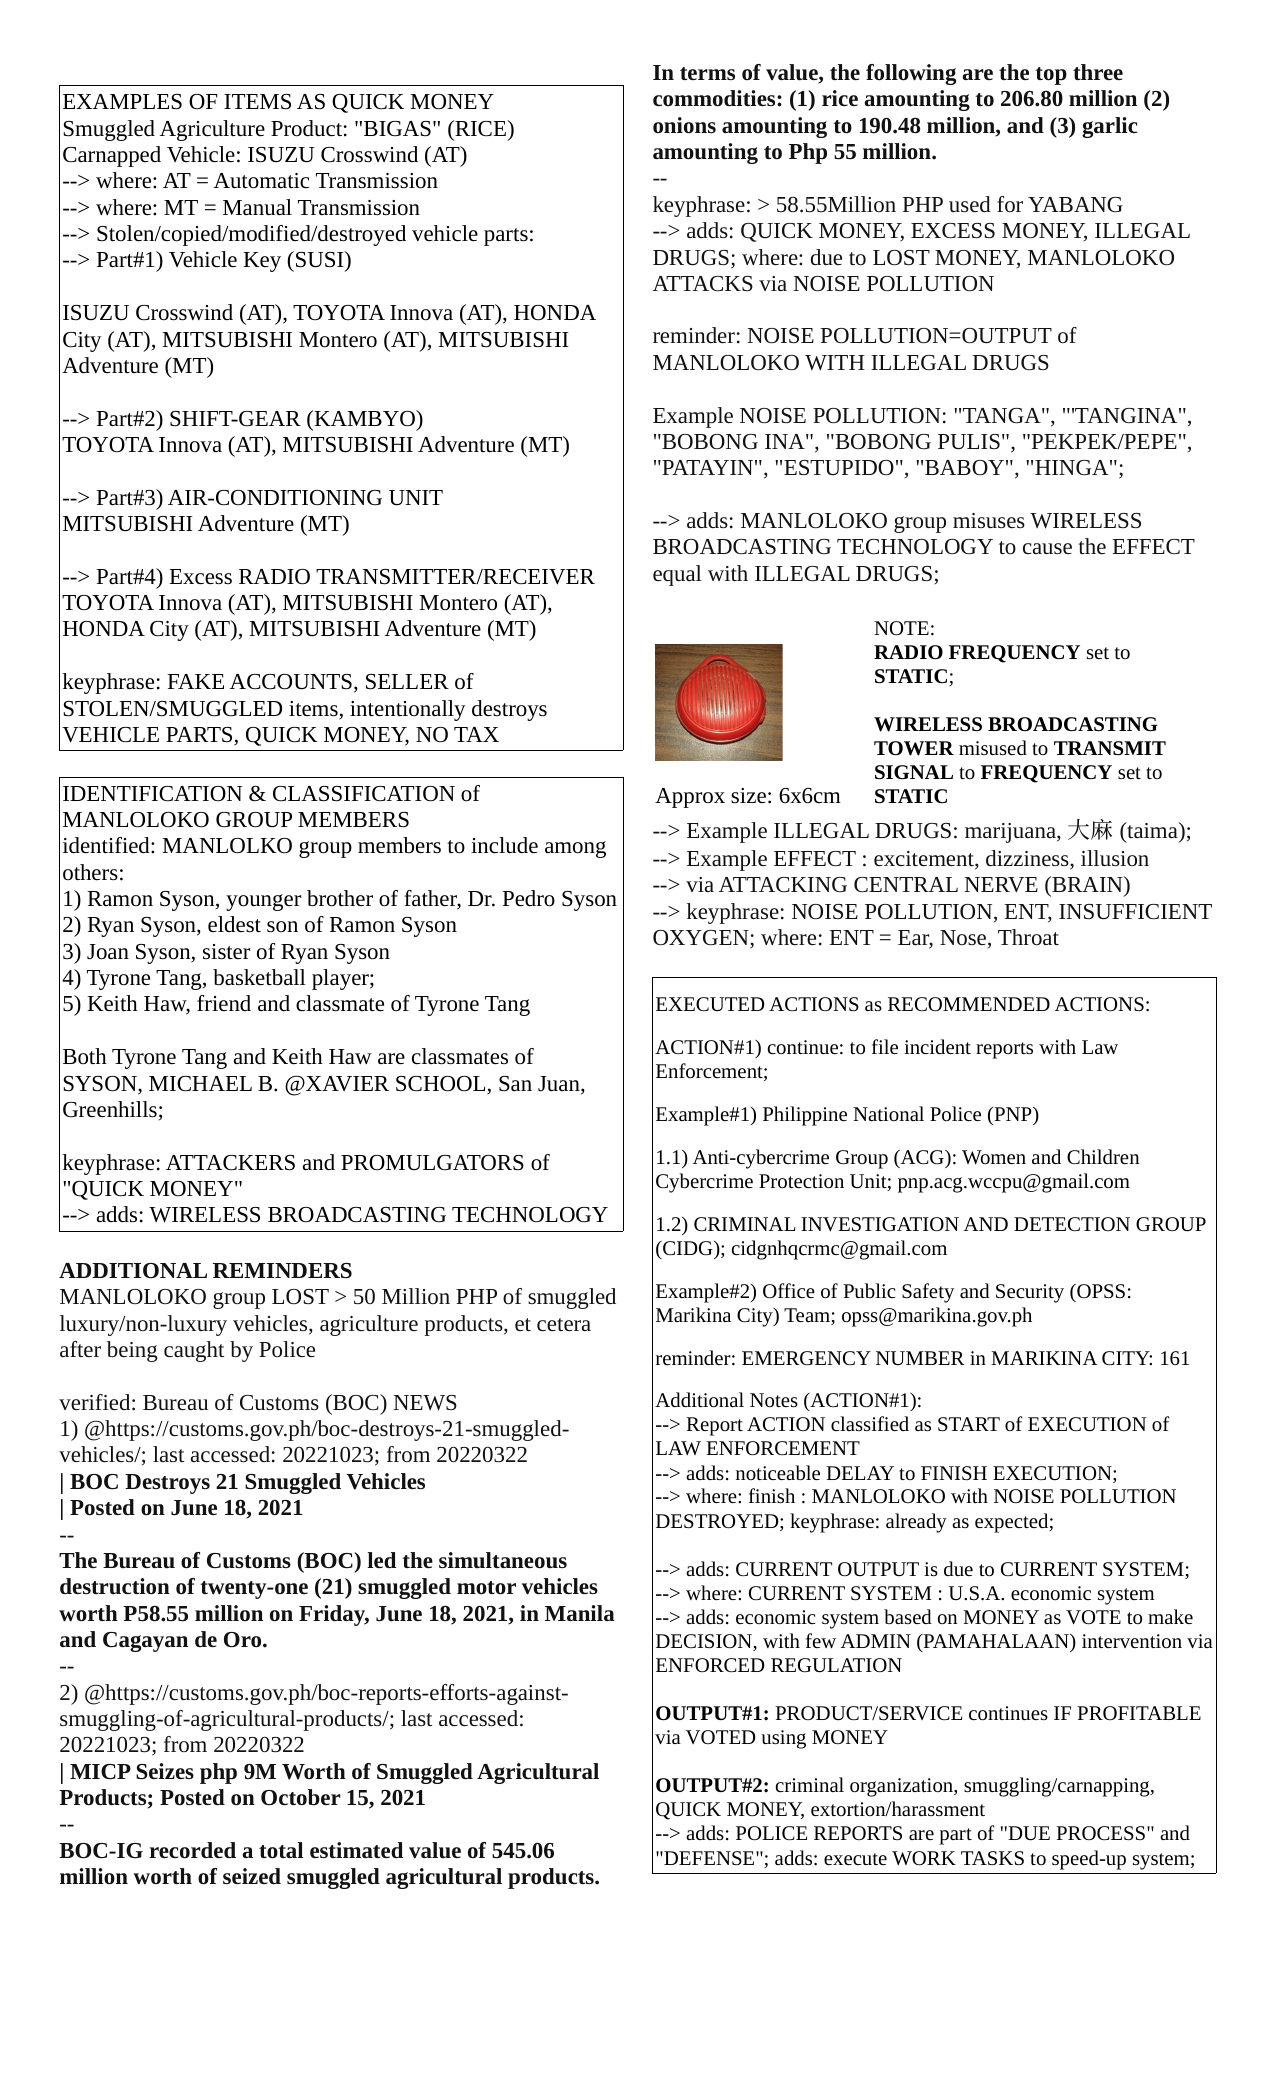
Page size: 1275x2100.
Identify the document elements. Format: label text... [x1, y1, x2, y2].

text | MICP Seizes php 9M Worth of Smuggled Agricultural Products; Posted on October 15, 2021 [59, 1758, 623, 1811]
text | Posted on June 18, 2021 [59, 1494, 623, 1521]
text reminder: NOISE POLLUTION=OUTPUT of MANLOLOKO WITH ILLEGAL DRUGS [652, 323, 1216, 375]
text ADDITIONAL REMINDERS [59, 1257, 623, 1283]
text | BOC Destroys 21 Smuggled Vehicles [59, 1468, 623, 1494]
table_header EXAMPLES OF ITEMS AS QUICK MONEY Smuggled Agriculture Product: "BIGAS" (RICE) Carnapped Vehicle: ISUZU Crosswind (AT) --> where: AT = Automatic Transmission --> where: MT = Manual Transmission --> Stolen/copied/modified/destroyed vehicle parts: --> Part#1) Vehicle Key (SUSI) ISUZU Crosswind (AT), TOYOTA Innova (AT), HONDA City (AT), MITSUBISHI Montero (AT), MITSUBISHI Adventure (MT) --> Part#2) SHIFT-GEAR (KAMBYO) TOYOTA Innova (AT), MITSUBISHI Adventure (MT) --> Part#3) AIR-CONDITIONING UNIT MITSUBISHI Adventure (MT) --> Part#4) Excess RADIO TRANSMITTER/RECEIVER TOYOTA Innova (AT), MITSUBISHI Montero (AT), HONDA City (AT), MITSUBISHI Adventure (MT) keyphrase: FAKE ACCOUNTS, SELLER of STOLEN/SMUGGLED items, intentionally destroys VEHICLE PARTS, QUICK MONEY, NO TAX [60, 86, 623, 750]
text --> via ATTACKING CENTRAL NERVE (BRAIN) [652, 871, 1216, 898]
picture [655, 644, 783, 761]
text -- [59, 1521, 623, 1547]
table_header IDENTIFICATION & CLASSIFICATION of MANLOLOKO GROUP MEMBERS identified: MANLOLKO group members to include among others: 1) Ramon Syson, younger brother of father, Dr. Pedro Syson 2) Ryan Syson, eldest son of Ramon Syson 3) Joan Syson, sister of Ryan Syson 4) Tyrone Tang, basketball player; 5) Keith Haw, friend and classmate of Tyrone Tang Both Tyrone Tang and Keith Haw are classmates of SYSON, MICHAEL B. @XAVIER SCHOOL, San Juan, Greenhills; keyphrase: ATTACKERS and PROMULGATORS of "QUICK MONEY" --> adds: WIRELESS BROADCASTING TECHNOLOGY [60, 778, 623, 1231]
text --> Example EFFECT : excitement, dizziness, illusion [652, 845, 1216, 871]
text The Bureau of Customs (BOC) led the simultaneous destruction of twenty-one (21) smuggled motor vehicles worth P58.55 million on Friday, June 18, 2021, in Manila and Cagayan de Oro. [59, 1547, 623, 1652]
text In terms of value, the following are the top three commodities: (1) rice amounting to 206.80 million (2) onions amounting to 190.48 million, and (3) garlic amounting to Php 55 million. [652, 59, 1216, 164]
text MANLOLOKO group LOST > 50 Million PHP of smuggled luxury/non-luxury vehicles, agriculture products, et cetera after being caught by Police [59, 1283, 623, 1362]
table_header Approx size: 6x6cm [652, 613, 871, 812]
text keyphrase: > 58.55Million PHP used for YABANG [652, 191, 1216, 217]
text --> adds: MANLOLOKO group misuses WIRELESS BROADCASTING TECHNOLOGY to cause the EFFECT equal with ILLEGAL DRUGS; [652, 507, 1216, 586]
text 1) @https://customs.gov.ph/boc-destroys-21-smuggled-vehicles/; last accessed: 20221023; from 20220322 [59, 1415, 623, 1468]
text 2) @https://customs.gov.ph/boc-reports-efforts-against-smuggling-of-agricultural-products/; last accessed: 20221023; from 20220322 [59, 1679, 623, 1758]
text -- [59, 1652, 623, 1679]
text -- [59, 1811, 623, 1837]
text verified: Bureau of Customs (BOC) NEWS [59, 1389, 623, 1415]
table_header EXECUTED ACTIONS as RECOMMENDED ACTIONS: ACTION#1) continue: to file incident reports with Law Enforcement; Example#1) Philippine National Police (PNP) 1.1) Anti-cybercrime Group (ACG): Women and Children Cybercrime Protection Unit; pnp.acg.wccpu@gmail.com 1.2) CRIMINAL INVESTIGATION AND DETECTION GROUP (CIDG); cidgnhqcrmc@gmail.com Example#2) Office of Public Safety and Security (OPSS: Marikina City) Team; opss@marikina.gov.ph reminder: EMERGENCY NUMBER in MARIKINA CITY: 161 Additional Notes (ACTION#1): --> Report ACTION classified as START of EXECUTION of LAW ENFORCEMENT --> adds: noticeable DELAY to FINISH EXECUTION; --> where: finish : MANLOLOKO with NOISE POLLUTION DESTROYED; keyphrase: already as expected; --> adds: CURRENT OUTPUT is due to CURRENT SYSTEM; --> where: CURRENT SYSTEM : U.S.A. economic system --> adds: economic system based on MONEY as VOTE to make DECISION, with few ADMIN (PAMAHALAAN) intervention via ENFORCED REGULATION OUTPUT#1: PRODUCT/SERVICE continues IF PROFITABLE via VOTED using MONEY OUTPUT#2: criminal organization, smuggling/carnapping, QUICK MONEY, extortion/harassment --> adds: POLICE REPORTS are part of "DUE PROCESS" and "DEFENSE"; adds: execute WORK TASKS to speed-up system; [653, 978, 1216, 1872]
text Example NOISE POLLUTION: "TANGA", "'TANGINA", "BOBONG INA", "BOBONG PULIS", "PEKPEK/PEPE", "PATAYIN", "ESTUPIDO", "BABOY", "HINGA"; [652, 402, 1216, 481]
text --> Example ILLEGAL DRUGS: marijuana, 大麻 (taima); [652, 812, 1216, 845]
text -- [652, 164, 1216, 191]
text BOC-IG recorded a total estimated value of 545.06 million worth of seized smuggled agricultural products. [59, 1837, 623, 1889]
text --> adds: QUICK MONEY, EXCESS MONEY, ILLEGAL DRUGS; where: due to LOST MONEY, MANLOLOKO ATTACKS via NOISE POLLUTION [652, 217, 1216, 296]
table_header NOTE: RADIO FREQUENCY set to STATIC; WIRELESS BROADCASTING TOWER misused to TRANSMIT SIGNAL to FREQUENCY set to STATIC [871, 613, 1190, 812]
text --> keyphrase: NOISE POLLUTION, ENT, INSUFFICIENT OXYGEN; where: ENT = Ear, Nose, Throat [652, 898, 1216, 950]
